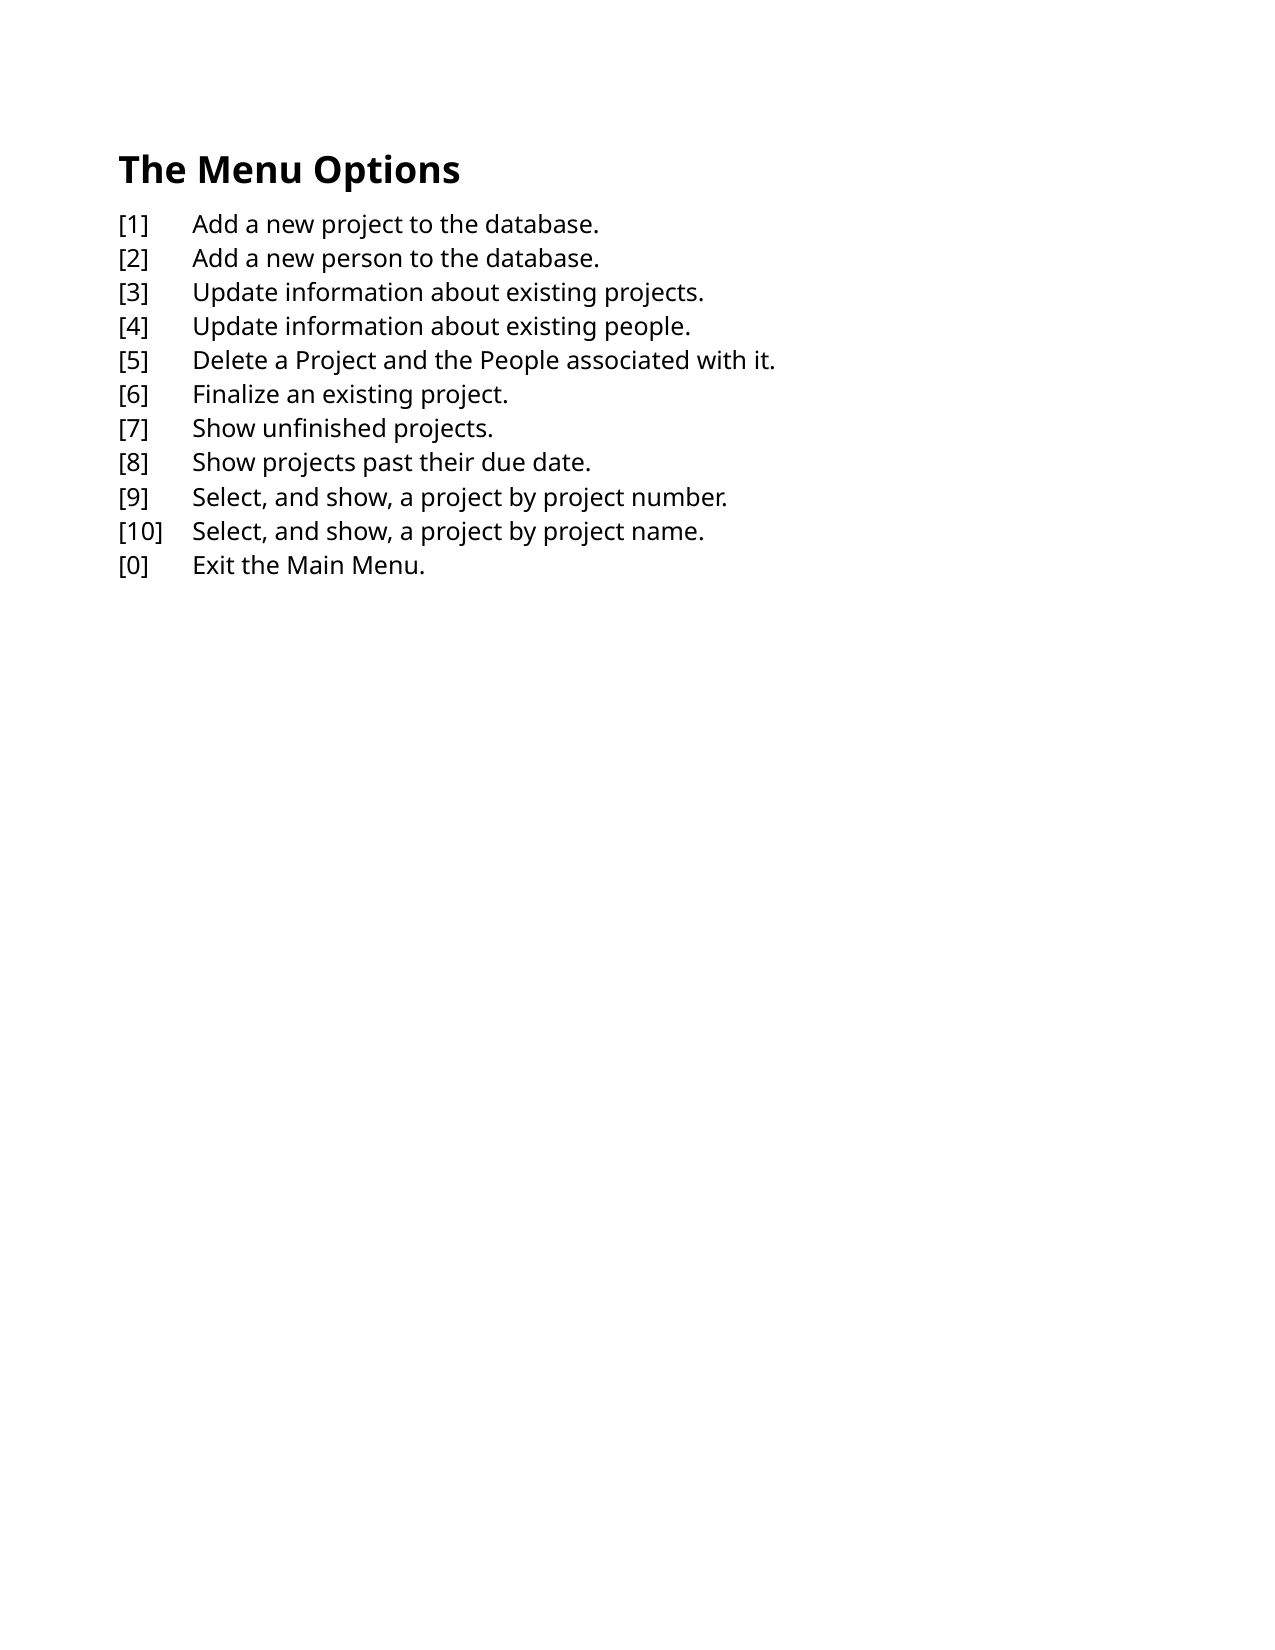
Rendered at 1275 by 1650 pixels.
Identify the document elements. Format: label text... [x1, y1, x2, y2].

text [10] Select, and show, a project by project name. [118, 513, 1157, 547]
text [1] Add a new project to the database. [118, 207, 1157, 241]
subtitle The Menu Options [118, 143, 1157, 194]
text [0] Exit the Main Menu. [118, 547, 1157, 581]
text [9] Select, and show, a project by project number. [118, 479, 1157, 513]
text [6] Finalize an existing project. [118, 377, 1157, 411]
text [2] Add a new person to the database. [118, 241, 1157, 275]
text [8] Show projects past their due date. [118, 445, 1157, 479]
text [4] Update information about existing people. [5] Delete a Project and the People associated with it. [118, 309, 1157, 377]
text [3] Update information about existing projects. [118, 275, 1157, 309]
text [7] Show unfinished projects. [118, 411, 1157, 445]
